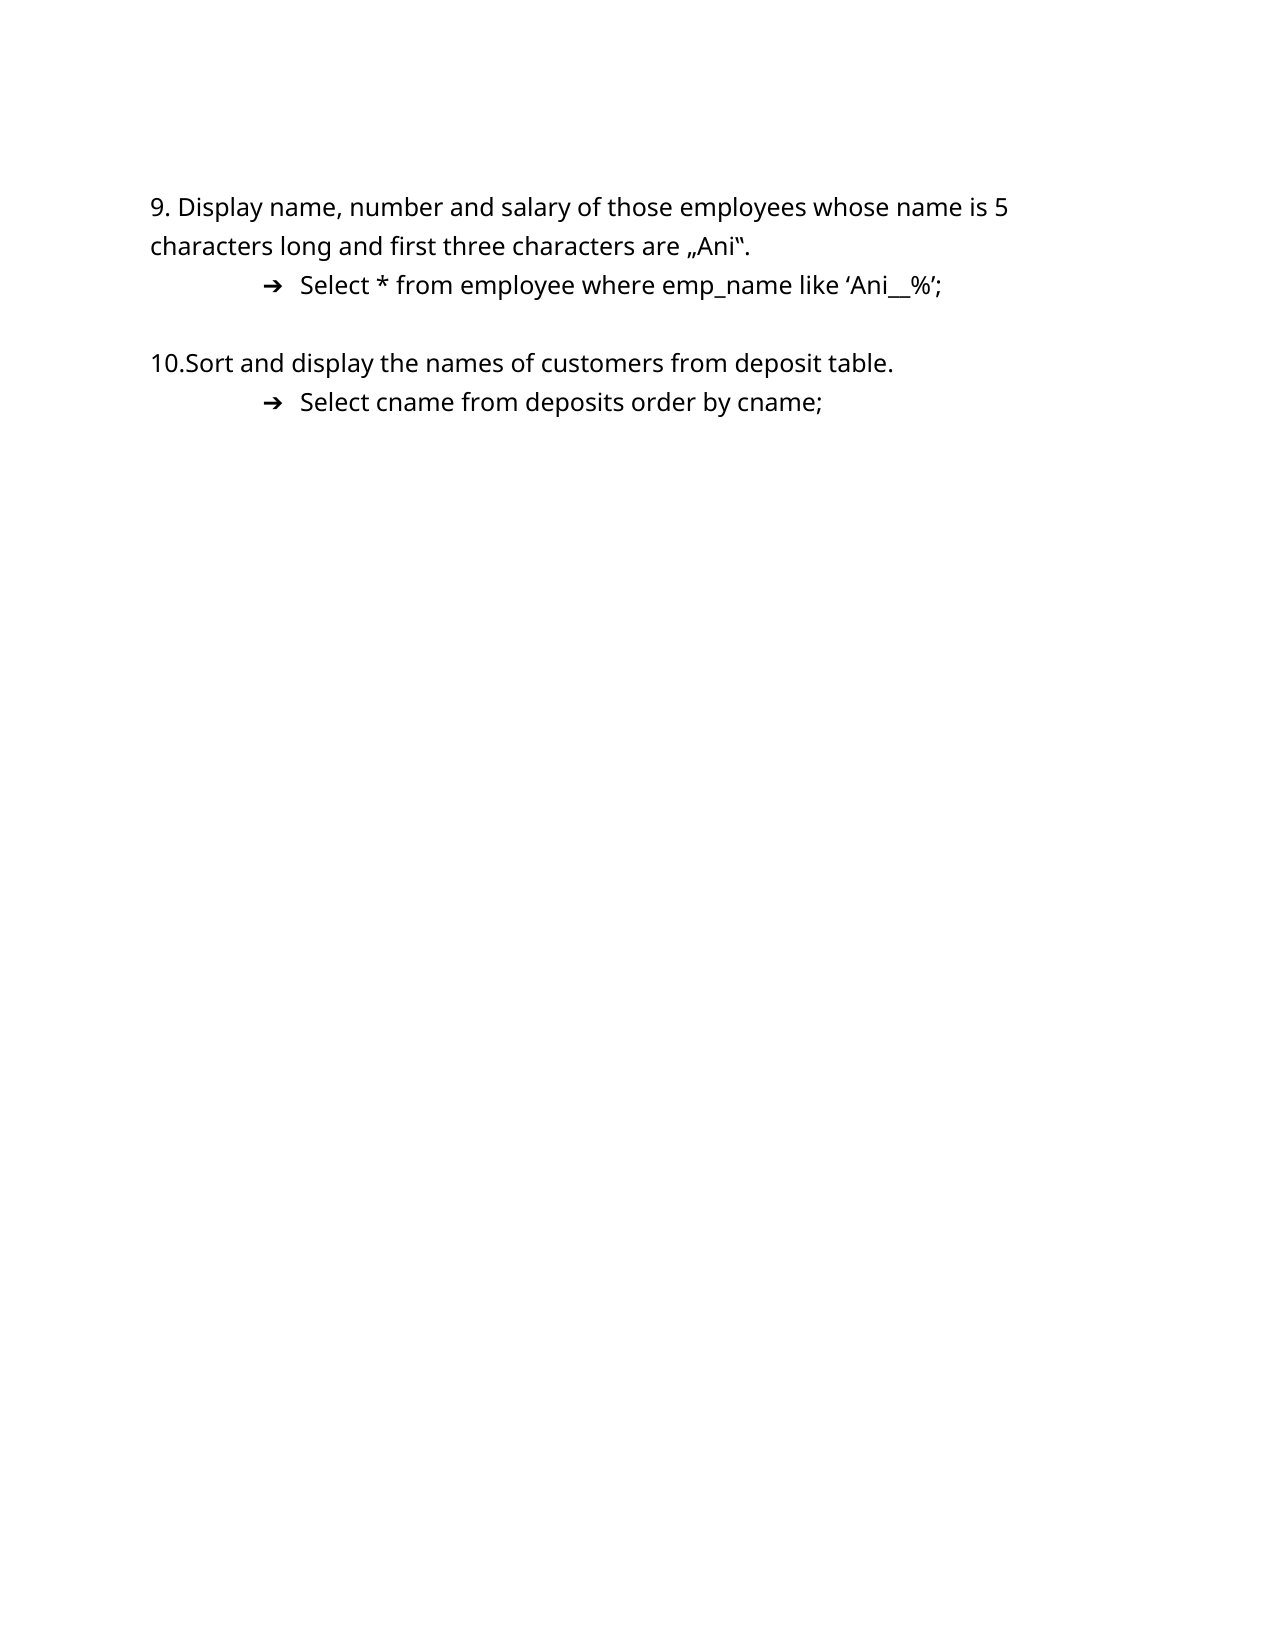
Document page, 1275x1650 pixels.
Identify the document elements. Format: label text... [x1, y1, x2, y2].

text 10.Sort and display the names of customers from deposit table. [150, 346, 1125, 380]
list Select cname from deposits order by cname; [262, 385, 1125, 419]
text 9. Display name, number and salary of those employees whose name is 5 characters long and first three characters are „Ani‟. [150, 189, 1125, 262]
list Select * from employee where emp_name like ‘Ani__%’; [262, 267, 1125, 302]
